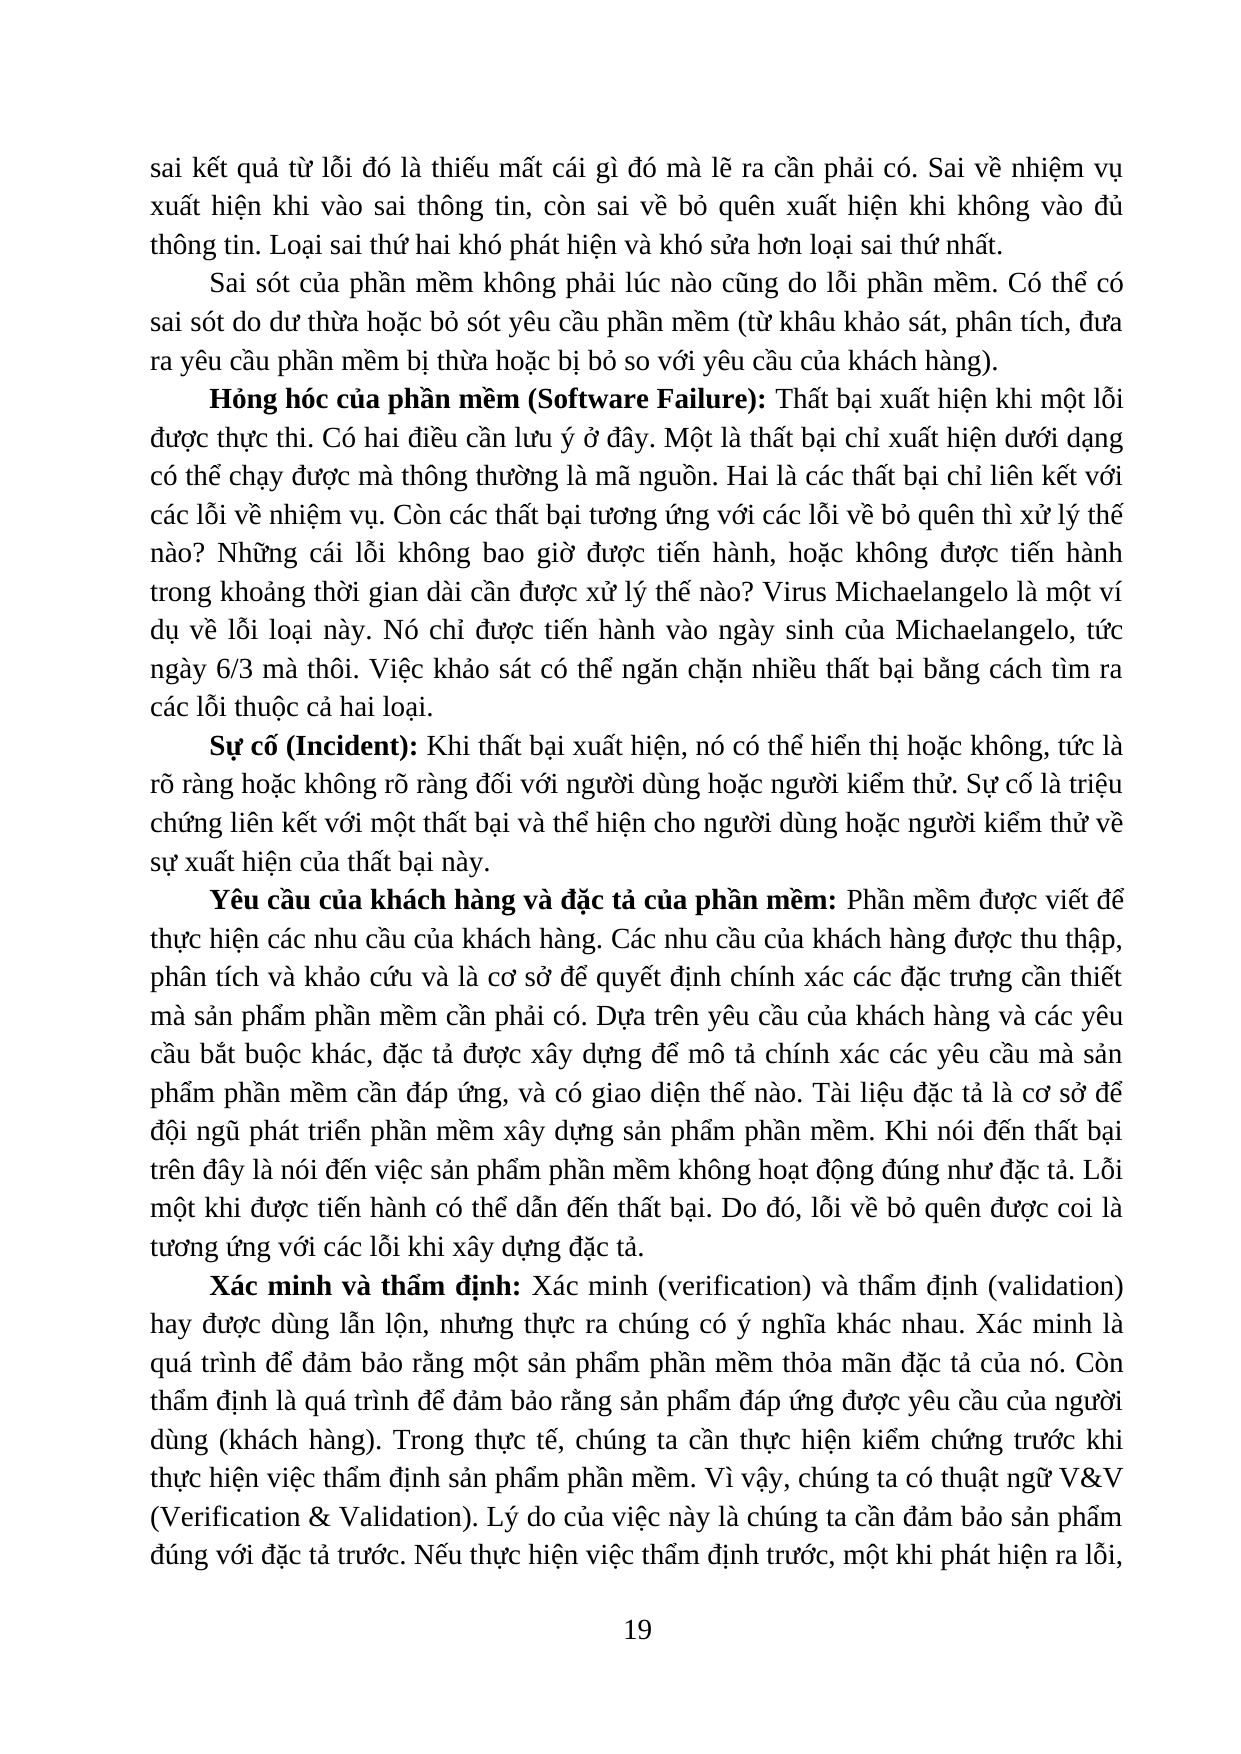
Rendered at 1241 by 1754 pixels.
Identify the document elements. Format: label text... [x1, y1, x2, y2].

text Yêu cầu của khách hàng và đặc tả của phần mềm: Phần mềm được viết để thực hiện các nhu cầu của khách hàng. Các nhu cầu của khách hàng được thu thập, phân tích và khảo cứu và là cơ sở để quyết định chính xác các đặc trưng cần thiết mà sản phẩm phần mềm cần phải có. Dựa trên yêu cầu của khách hàng và các yêu cầu bắt buộc khác, đặc tả được xây dựng để mô tả chính xác các yêu cầu mà sản phẩm phần mềm cần đáp ứng, và có giao diện thế nào. Tài liệu đặc tả là cơ sở để đội ngũ phát triển phần mềm xây dựng sản phẩm phần mềm. Khi nói đến thất bại trên đây là nói đến việc sản phẩm phần mềm không hoạt động đúng như đặc tả. Lỗi một khi được tiến hành có thể dẫn đến thất bại. Do đó, lỗi về bỏ quên được coi là tương ứng với các lỗi khi xây dựng đặc tả. [150, 882, 1125, 1263]
text Sai sót của phần mềm không phải lúc nào cũng do lỗi phần mềm. Có thể có sai sót do dư thừa hoặc bỏ sót yêu cầu phần mềm (từ khâu khảo sát, phân tích, đưa ra yêu cầu phần mềm bị thừa hoặc bị bỏ so với yêu cầu của khách hàng). [150, 266, 1125, 376]
text Xác minh và thẩm định: Xác minh (verification) và thẩm định (validation) hay được dùng lẫn lộn, nhưng thực ra chúng có ý nghĩa khác nhau. Xác minh là quá trình để đảm bảo rằng một sản phẩm phần mềm thỏa mãn đặc tả của nó. Còn thẩm định là quá trình để đảm bảo rằng sản phẩm đáp ứng được yêu cầu của người dùng (khách hàng). Trong thực tế, chúng ta cần thực hiện kiểm chứng trước khi thực hiện việc thẩm định sản phẩm phần mềm. Vì vậy, chúng ta có thuật ngữ V&V (Verification & Validation). Lý do của việc này là chúng ta cần đảm bảo sản phẩm đúng với đặc tả trước. Nếu thực hiện việc thẩm định trước, một khi phát hiện ra lỗi, [150, 1268, 1125, 1571]
text Sự cố (Incident): Khi thất bại xuất hiện, nó có thể hiển thị hoặc không, tức là rõ ràng hoặc không rõ ràng đối với người dùng hoặc người kiểm thử. Sự cố là triệu chứng liên kết với một thất bại và thể hiện cho người dùng hoặc người kiểm thử về sự xuất hiện của thất bại này. [150, 728, 1125, 877]
text Hỏng hóc của phần mềm (Software Failure): Thất bại xuất hiện khi một lỗi được thực thi. Có hai điều cần lưu ý ở đây. Một là thất bại chỉ xuất hiện dưới dạng có thể chạy được mà thông thường là mã nguồn. Hai là các thất bại chỉ liên kết với các lỗi về nhiệm vụ. Còn các thất bại tương ứng với các lỗi về bỏ quên thì xử lý thế nào? Những cái lỗi không bao giờ được tiến hành, hoặc không được tiến hành trong khoảng thời gian dài cần được xử lý thế nào? Virus Michaelangelo là một ví dụ về lỗi loại này. Nó chỉ được tiến hành vào ngày sinh của Michaelangelo, tức ngày 6/3 mà thôi. Việc khảo sát có thể ngăn chặn nhiều thất bại bằng cách tìm ra các lỗi thuộc cả hai loại. [150, 381, 1125, 723]
text sai kết quả từ lỗi đó là thiếu mất cái gì đó mà lẽ ra cần phải có. Sai về nhiệm vụ xuất hiện khi vào sai thông tin, còn sai về bỏ quên xuất hiện khi không vào đủ thông tin. Loại sai thứ hai khó phát hiện và khó sửa hơn loại sai thứ nhất. [150, 150, 1125, 261]
